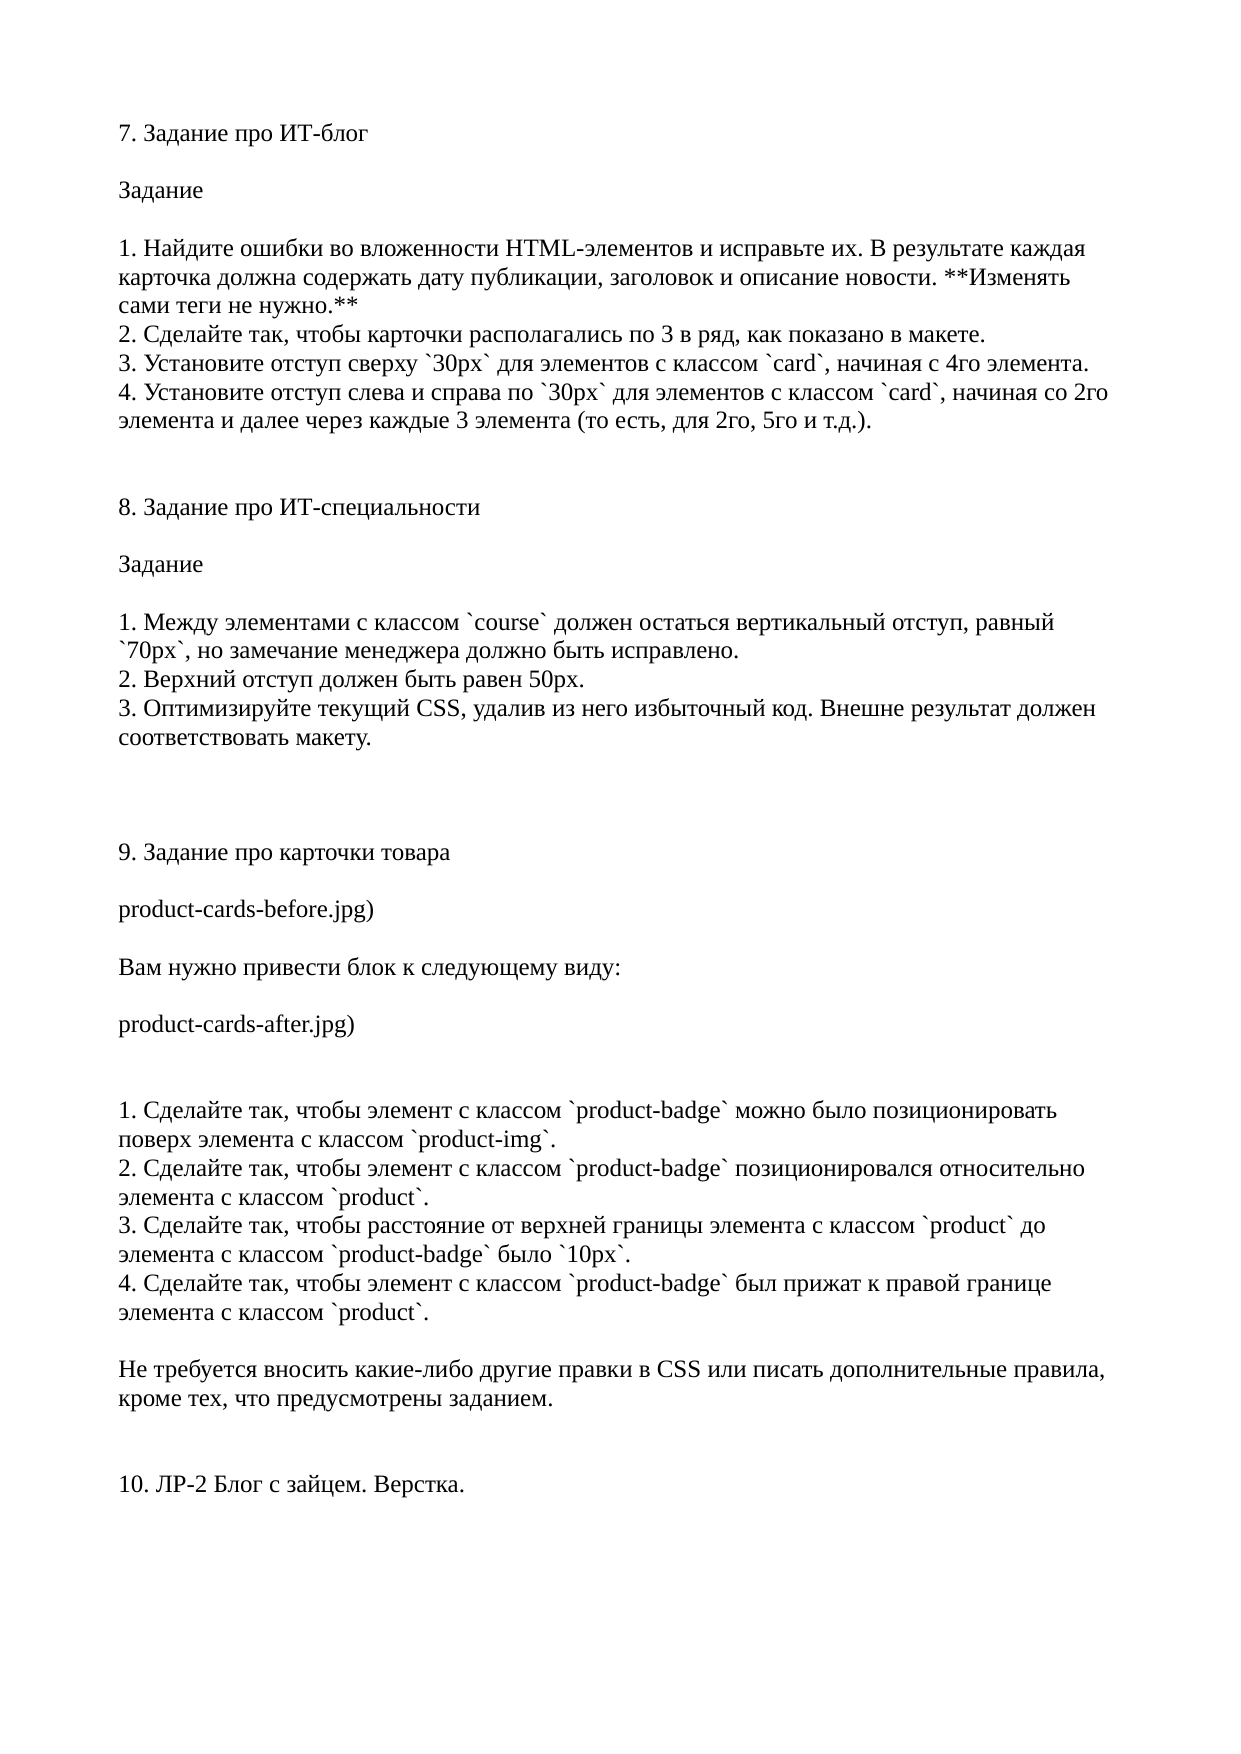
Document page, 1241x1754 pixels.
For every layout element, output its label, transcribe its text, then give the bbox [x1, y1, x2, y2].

text 3. Установите отступ сверху `30px` для элементов с классом `card`, начиная с 4го элемента. [118, 348, 1122, 377]
text Задание [118, 549, 1122, 578]
text 3. Сделайте так, чтобы расстояние от верхней границы элемента с классом `product` до элемента с классом `product-badge` было `10px`. [118, 1211, 1122, 1268]
text 10. ЛР-2 Блог с зайцем. Верстка. [118, 1469, 1122, 1498]
text 4. Установите отступ слева и справа по `30px` для элементов с классом `card`, начиная со 2го элемента и далее через каждые 3 элемента (то есть, для 2го, 5го и т.д.). [118, 377, 1122, 434]
text Задание [118, 176, 1122, 204]
text 2. Сделайте так, чтобы элемент с классом `product-badge` позиционировался относительно элемента с классом `product`. [118, 1153, 1122, 1211]
text 1. Сделайте так, чтобы элемент с классом `product-badge` можно было позиционировать поверх элемента с классом `product-img`. [118, 1096, 1122, 1153]
text Не требуется вносить какие-либо другие правки в CSS или писать дополнительные правила, кроме тех, что предусмотрены заданием. [118, 1354, 1122, 1412]
text 4. Сделайте так, чтобы элемент с классом `product-badge` был прижат к правой границе элемента с классом `product`. [118, 1268, 1122, 1326]
text 9. Задание про карточки товара [118, 837, 1122, 866]
text 1. Найдите ошибки во вложенности HTML-элементов и исправьте их. В результате каждая карточка должна содержать дату публикации, заголовок и описание новости. **Изменять сами теги не нужно.** [118, 233, 1122, 319]
text product-cards-after.jpg) [118, 1009, 1122, 1038]
text 3. Оптимизируйте текущий CSS, удалив из него избыточный код. Внешне результат должен соответствовать макету. [118, 693, 1122, 751]
text 2. Сделайте так, чтобы карточки располагались по 3 в ряд, как показано в макете. [118, 319, 1122, 348]
text 1. Между элементами с классом `course` должен остаться вертикальный отступ, равный `70px`, но замечание менеджера должно быть исправлено. [118, 607, 1122, 664]
text 7. Задание про ИТ-блог [118, 118, 1122, 147]
text 8. Задание про ИТ-специальности [118, 492, 1122, 521]
text product-cards-before.jpg) [118, 894, 1122, 923]
text 2. Верхний отступ должен быть равен 50px. [118, 664, 1122, 693]
text Вам нужно привести блок к следующему виду: [118, 952, 1122, 981]
